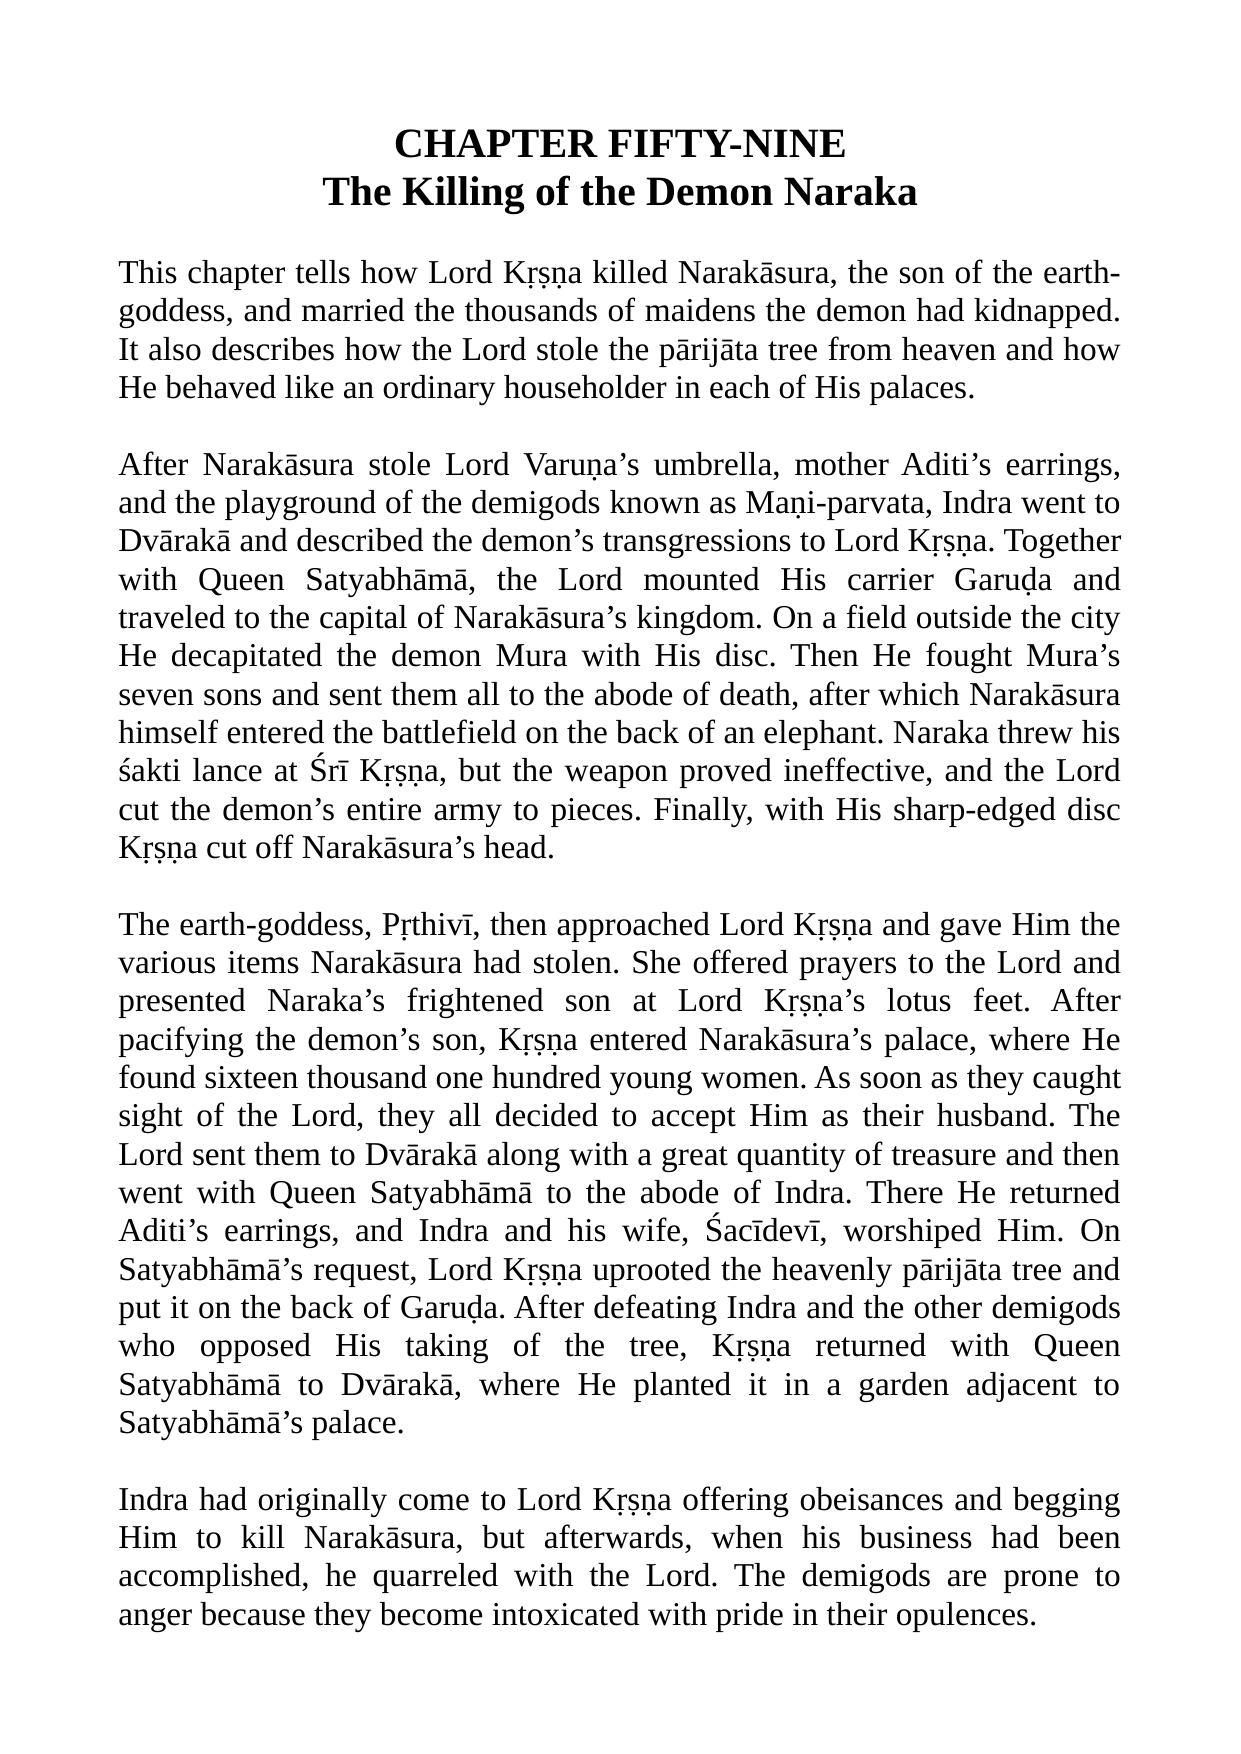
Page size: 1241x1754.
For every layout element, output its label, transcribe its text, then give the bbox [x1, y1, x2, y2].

text After Narakāsura stole Lord Varuṇa’s umbrella, mother Aditi’s earrings, and the playground of the demigods known as Maṇi-parvata, Indra went to Dvārakā and described the demon’s transgressions to Lord Kṛṣṇa. Together with Queen Satyabhāmā, the Lord mounted His carrier Garuḍa and traveled to the capital of Narakāsura’s kingdom. On a field outside the city He decapitated the demon Mura with His disc. Then He fought Mura’s seven sons and sent them all to the abode of death, after which Narakāsura himself entered the battlefield on the back of an elephant. Naraka threw his śakti lance at Śrī Kṛṣṇa, but the weapon proved ineffective, and the Lord cut the demon’s entire army to pieces. Finally, with His sharp-edged disc Kṛṣṇa cut off Narakāsura’s head. [118, 444, 1122, 866]
text CHAPTER FIFTY-NINE [118, 118, 1122, 166]
text Indra had originally come to Lord Kṛṣṇa offering obeisances and begging Him to kill Narakāsura, but afterwards, when his business had been accomplished, he quarreled with the Lord. The demigods are prone to anger because they become intoxicated with pride in their opulences. [118, 1479, 1122, 1632]
text The Killing of the Demon Naraka [118, 166, 1122, 214]
text This chapter tells how Lord Kṛṣṇa killed Narakāsura, the son of the earth-goddess, and married the thousands of maidens the demon had kidnapped. It also describes how the Lord stole the pārijāta tree from heaven and how He behaved like an ordinary householder in each of His palaces. [118, 252, 1122, 406]
text The earth-goddess, Pṛthivī, then approached Lord Kṛṣṇa and gave Him the various items Narakāsura had stolen. She offered prayers to the Lord and presented Naraka’s frightened son at Lord Kṛṣṇa’s lotus feet. After pacifying the demon’s son, Kṛṣṇa entered Narakāsura’s palace, where He found sixteen thousand one hundred young women. As soon as they caught sight of the Lord, they all decided to accept Him as their husband. The Lord sent them to Dvārakā along with a great quantity of treasure and then went with Queen Satyabhāmā to the abode of Indra. There He returned Aditi’s earrings, and Indra and his wife, Śacīdevī, worshiped Him. On Satyabhāmā’s request, Lord Kṛṣṇa uprooted the heavenly pārijāta tree and put it on the back of Garuḍa. After defeating Indra and the other demigods who opposed His taking of the tree, Kṛṣṇa returned with Queen Satyabhāmā to Dvārakā, where He planted it in a garden adjacent to Satyabhāmā’s palace. [118, 904, 1122, 1441]
